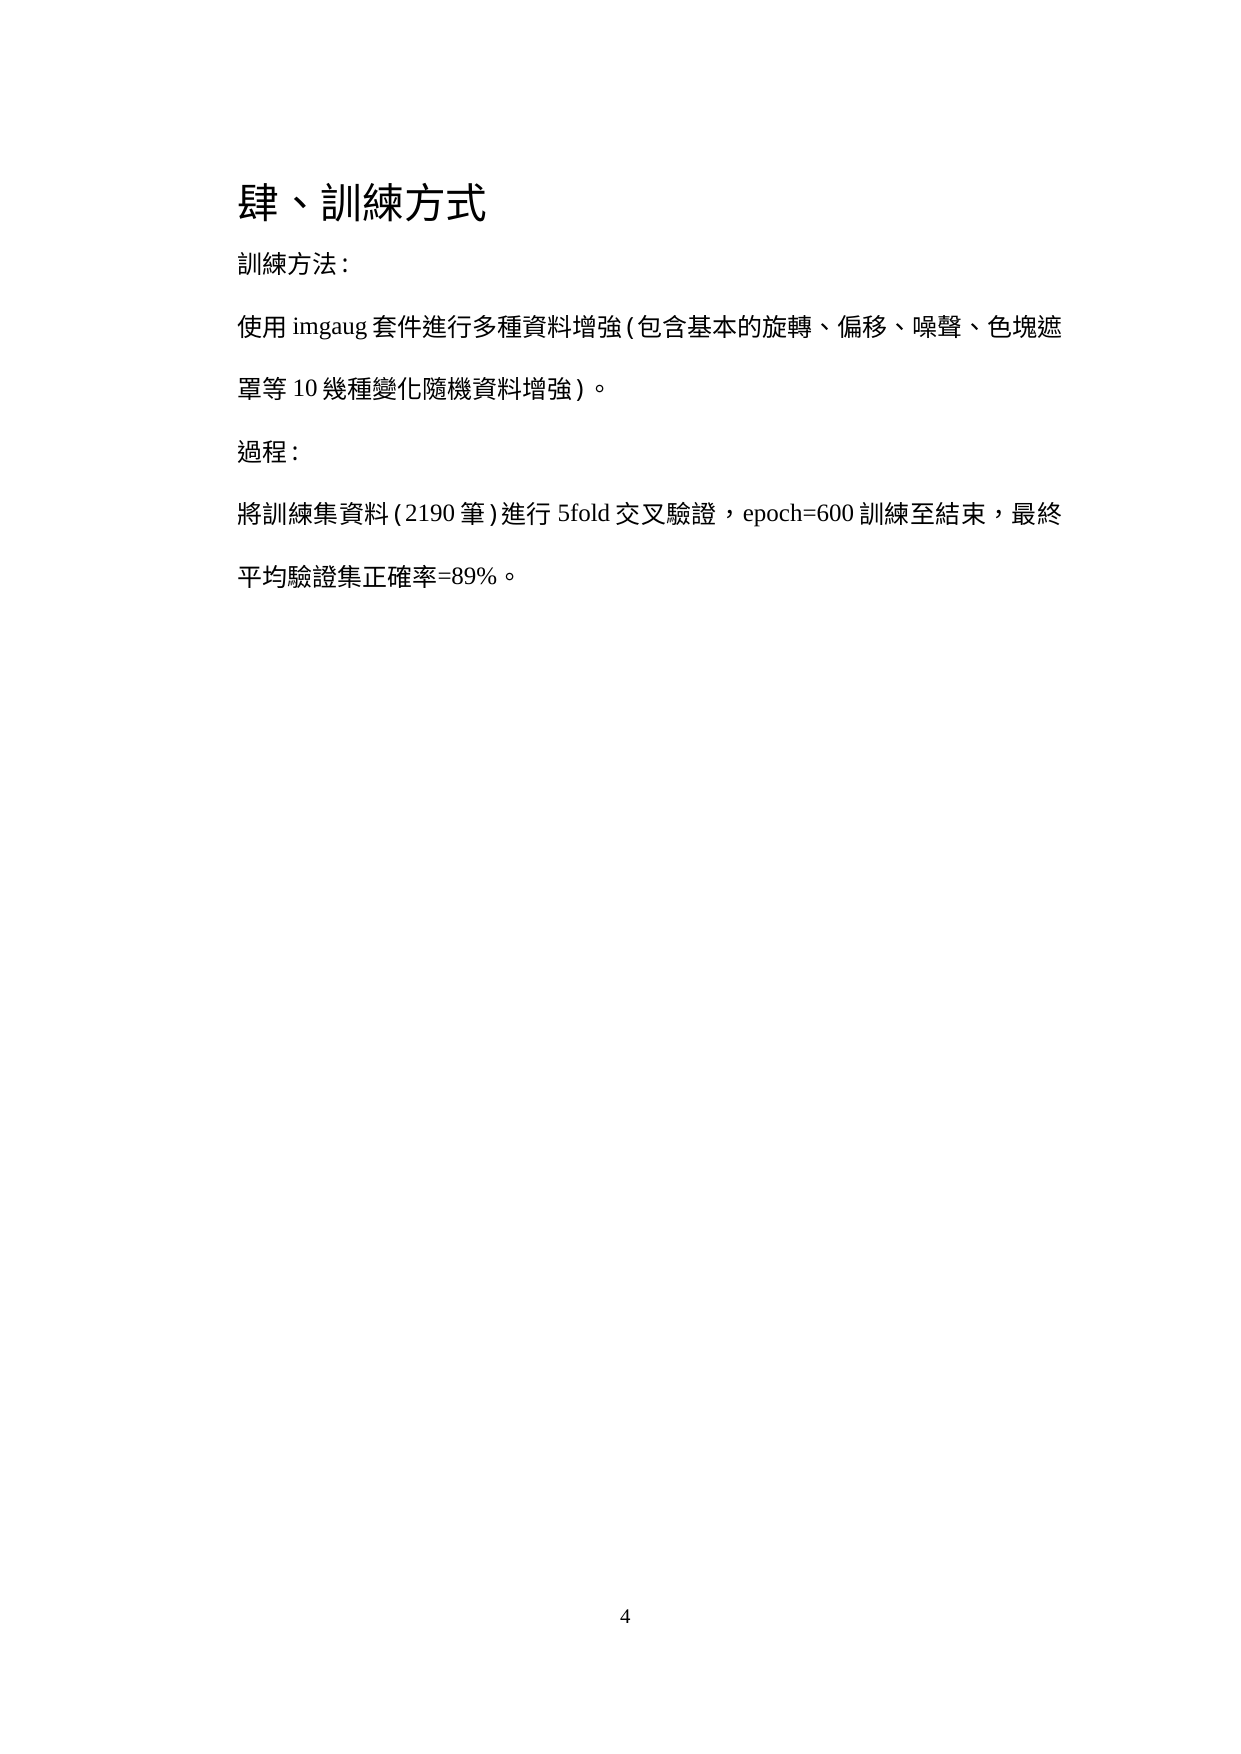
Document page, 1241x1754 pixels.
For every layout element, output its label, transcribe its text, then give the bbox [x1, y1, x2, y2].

text 使用imgaug套件進行多種資料增強(包含基本的旋轉、偏移、噪聲、色塊遮罩等10幾種變化隨機資料增強)。 [237, 284, 1063, 409]
text 過程: [237, 409, 1063, 471]
text 將訓練集資料(2190筆)進行5fold交叉驗證，epoch=600訓練至結束，最終平均驗證集正確率=89%。 [237, 471, 1063, 596]
list 訓練方式 [237, 159, 1063, 221]
text 訓練方法: [237, 221, 1063, 284]
